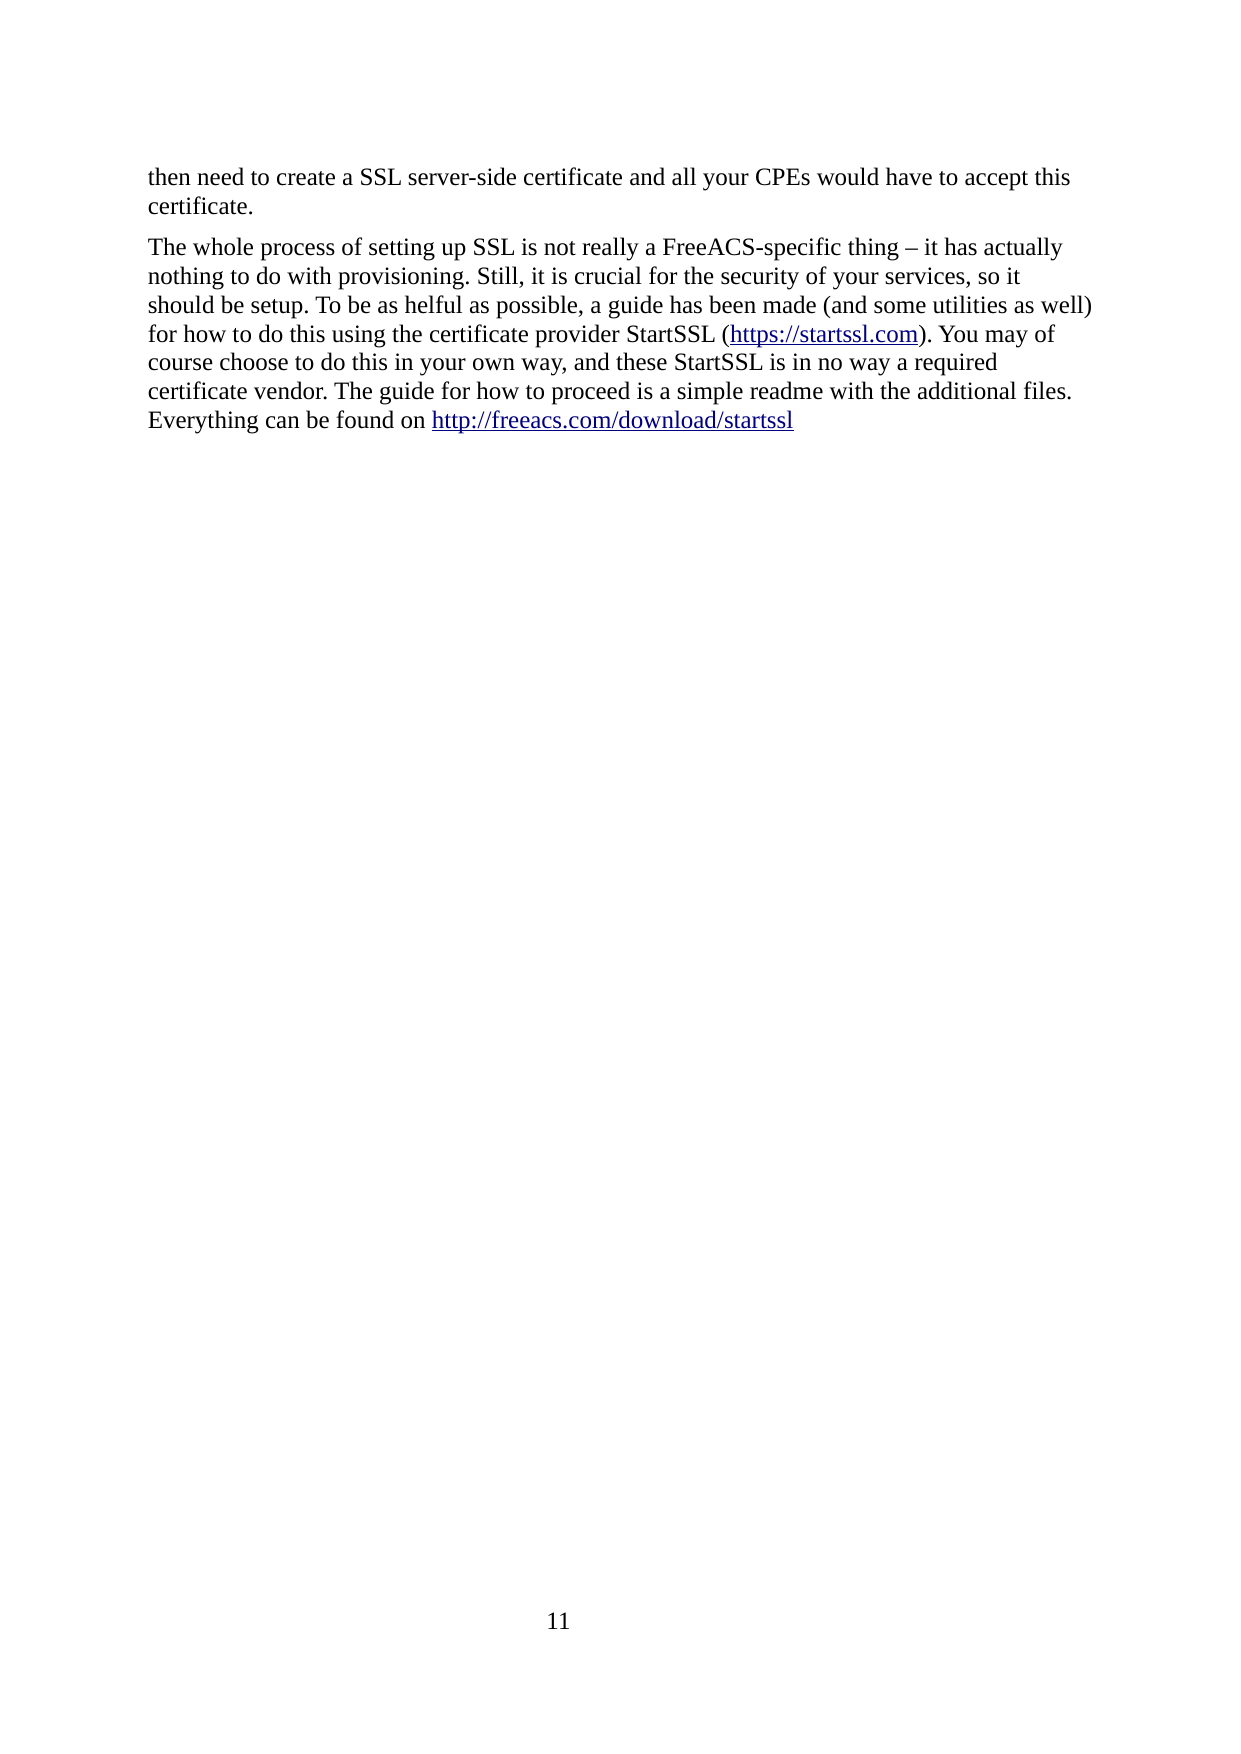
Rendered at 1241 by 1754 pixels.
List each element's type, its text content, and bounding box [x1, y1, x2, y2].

text then need to create a SSL server-side certificate and all your CPEs would have to accept this certificate. [148, 162, 1092, 220]
text The whole process of setting up SSL is not really a FreeACS-specific thing – it has actually nothing to do with provisioning. Still, it is crucial for the security of your services, so it should be setup. To be as helful as possible, a guide has been made (and some utilities as well) for how to do this using the certificate provider StartSSL (https://startssl.com). You may of course choose to do this in your own way, and these StartSSL is in no way a required certificate vendor. The guide for how to proceed is a simple readme with the additional files. Everything can be found on http://freeacs.com/download/startssl [148, 232, 1092, 434]
